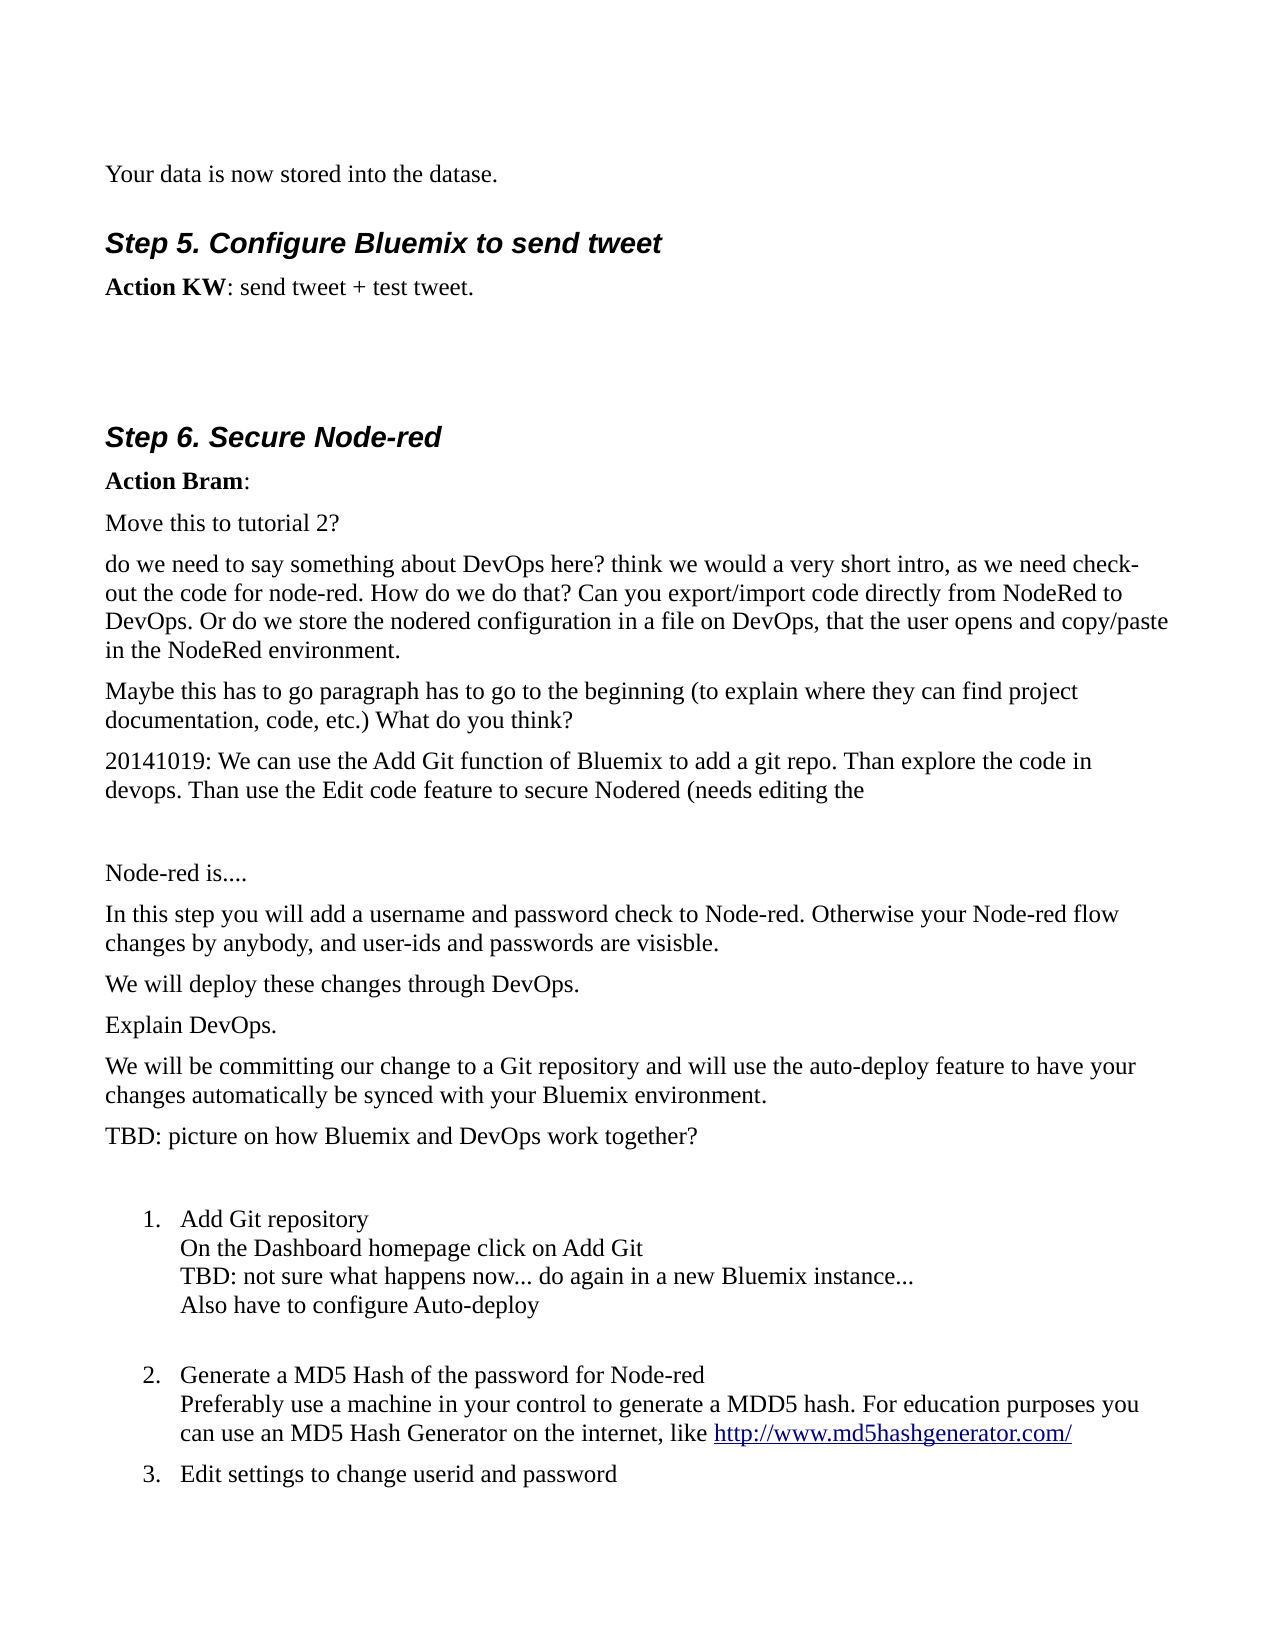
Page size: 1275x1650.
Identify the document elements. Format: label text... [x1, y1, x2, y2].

text We will be committing our change to a Git repository and will use the auto-deploy feature to have your changes automatically be synced with your Bluemix environment. [105, 1051, 1170, 1109]
text Maybe this has to go paragraph has to go to the beginning (to explain where they can find project documentation, code, etc.) What do you think? [105, 676, 1170, 734]
text 20141019: We can use the Add Git function of Bluemix to add a git repo. Than explore the code in devops. Than use the Edit code feature to secure Nodered (needs editing the [105, 746, 1170, 804]
subtitle Step 5. Configure Bluemix to send tweet [105, 226, 1170, 259]
text Action KW: send tweet + test tweet. [105, 272, 1170, 300]
list Add Git repository On the Dashboard homepage click on Add Git TBD: not sure what happens now... do again in a new Bluemix instance... Also have to configure Auto-deploy [142, 1204, 1170, 1348]
text Explain DevOps. [105, 1010, 1170, 1039]
subtitle Step 6. Secure Node-red [105, 420, 1170, 454]
list Generate a MD5 Hash of the password for Node-red Preferably use a machine in your control to generate a MDD5 hash. For education purposes you can use an MD5 Hash Generator on the internet, like http://www.md5hashgenerator.com/ [142, 1360, 1170, 1446]
text TBD: picture on how Bluemix and DevOps work together? [105, 1121, 1170, 1150]
list [142, 118, 1170, 147]
text We will deploy these changes through DevOps. [105, 969, 1170, 998]
text In this step you will add a username and password check to Node-red. Otherwise your Node-red flow changes by anybody, and user-ids and passwords are visisble. [105, 899, 1170, 956]
text Action Bram: [105, 466, 1170, 495]
text Node-red is.... [105, 858, 1170, 886]
text Move this to tutorial 2? [105, 508, 1170, 536]
list Edit settings to change userid and password [142, 1459, 1170, 1488]
text do we need to say something about DevOps here? think we would a very short intro, as we need check-out the code for node-red. How do we do that? Can you export/import code directly from NodeRed to DevOps. Or do we store the nodered configuration in a file on DevOps, that the user opens and copy/paste in the NodeRed environment. [105, 549, 1170, 664]
text Your data is now stored into the datase. [105, 159, 1170, 188]
